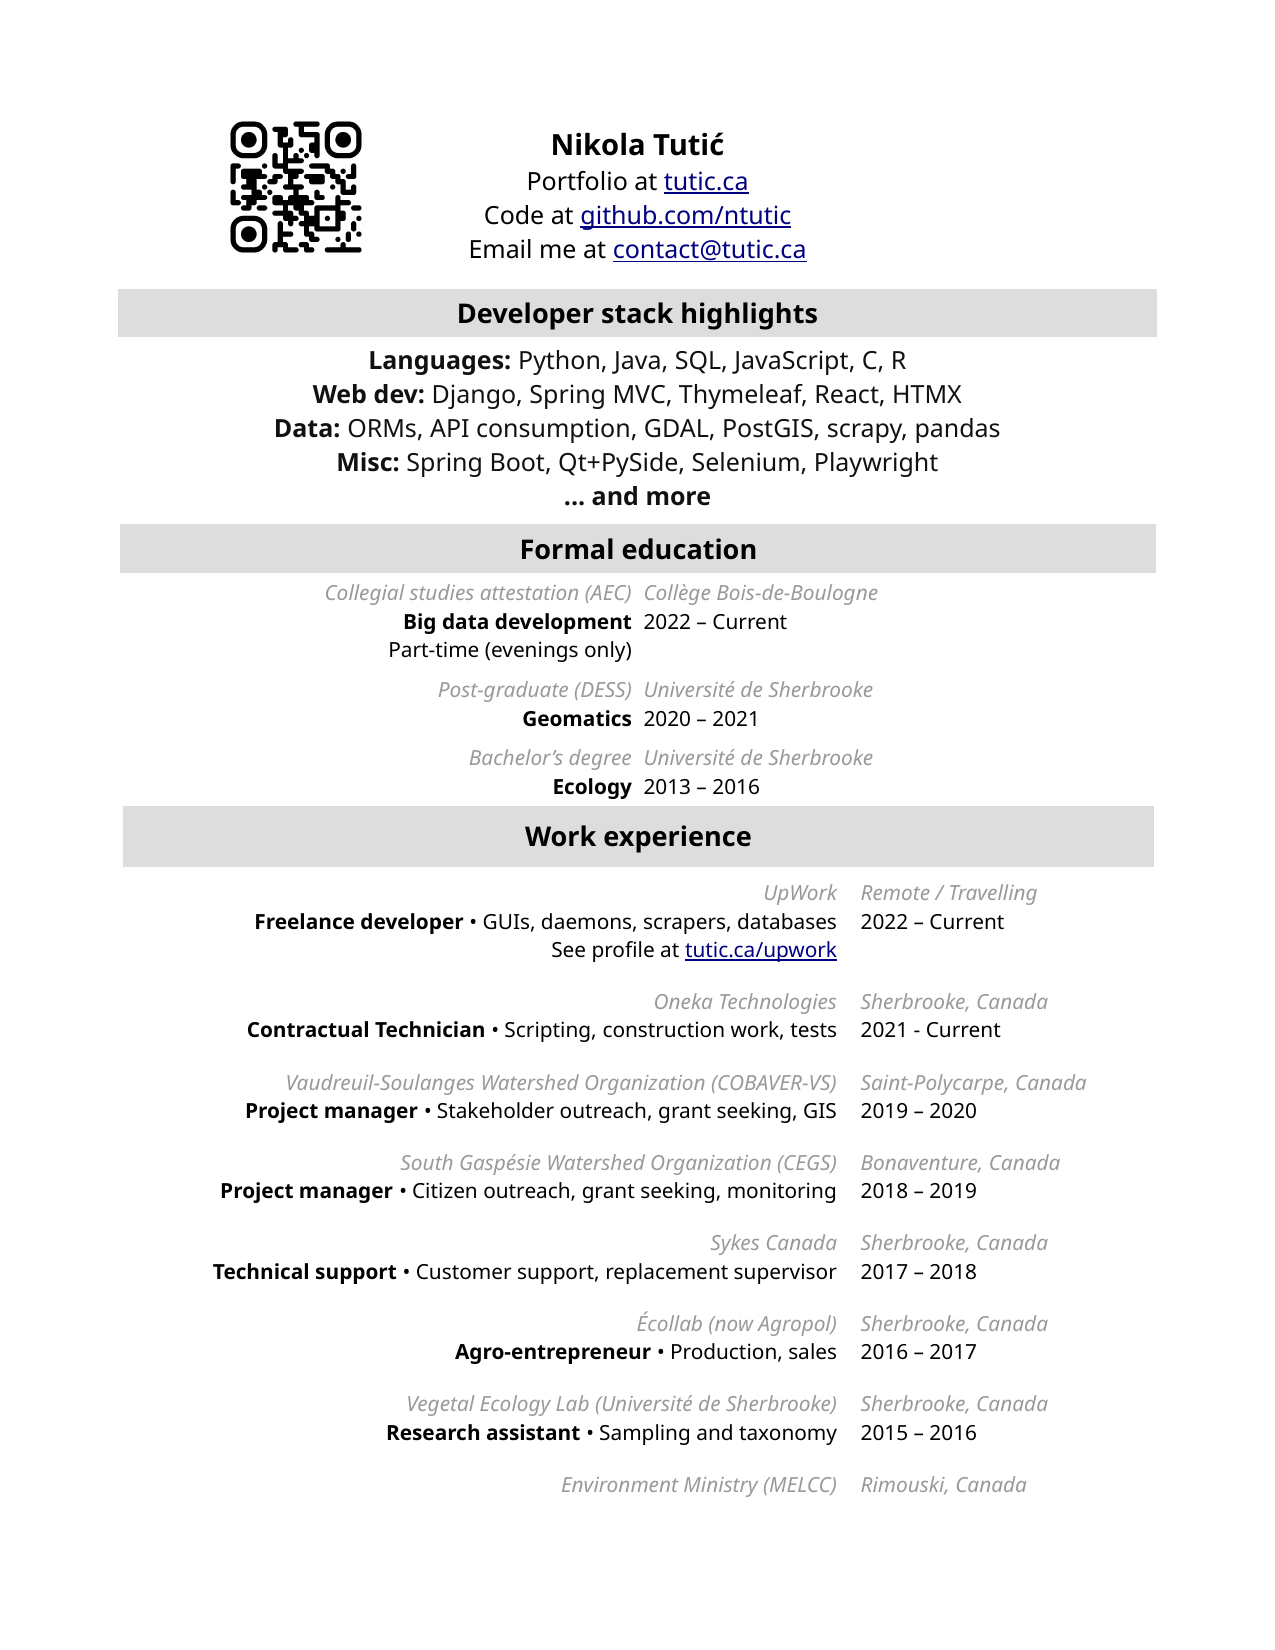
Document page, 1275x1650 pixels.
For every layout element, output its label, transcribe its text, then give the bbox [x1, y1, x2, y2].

table_cell Bonaventure, Canada 2018 – 2019 [849, 1136, 1243, 1217]
table_cell Université de Sherbrooke 2013 – 2016 [638, 738, 1156, 806]
table_cell Post-graduate (DESS) Geomatics [120, 670, 637, 738]
table_cell Sherbrooke, Canada 2017 – 2018 [849, 1217, 1243, 1297]
table_cell UpWork Freelance developer • GUIs, daemons, scrapers, databases See profile at tutic.ca/upwork [51, 867, 849, 975]
table_header Formal education [120, 524, 1156, 573]
table_cell Sherbrooke, Canada 2016 – 2017 [849, 1297, 1243, 1377]
table_cell Sherbrooke, Canada 2021 - Current [849, 975, 1243, 1056]
table_header Nikola Tutić Portfolio at tutic.ca Code at github.com/ntutic Email me at contact@tutic.ca [118, 118, 1157, 271]
table_cell Écollab (now Agropol) Agro-entrepreneur • Production, sales [51, 1297, 849, 1377]
table_header [51, 806, 122, 867]
table_cell Sykes Canada Technical support • Customer support, replacement supervisor [51, 1217, 849, 1297]
table_cell Environment Ministry (MELCC) [51, 1458, 849, 1510]
table_header Work experience [123, 806, 1154, 867]
table_cell Vaudreuil-Soulanges Watershed Organization (COBAVER-VS) Project manager • Stakeholder outreach, grant seeking, GIS [51, 1056, 849, 1136]
table_cell Remote / Travelling 2022 – Current [849, 867, 1243, 975]
table_cell Bachelor’s degree Ecology [120, 738, 637, 806]
table_header Developer stack highlights [118, 289, 1157, 337]
table_cell South Gaspésie Watershed Organization (CEGS) Project manager • Citizen outreach, grant seeking, monitoring [51, 1136, 849, 1217]
table_header [1154, 806, 1243, 867]
table_cell Saint-Polycarpe, Canada 2019 – 2020 [849, 1056, 1243, 1136]
table_cell Languages: Python, Java, SQL, JavaScript, C, R Web dev: Django, Spring MVC, Thymeleaf, React, HTMX Data: ORMs, API consumption, GDAL, PostGIS, scrapy, pandas Misc: Spring Boot, Qt+PySide, Selenium, Playwright ... and more [118, 337, 1157, 519]
table_cell Collège Bois-de-Boulogne 2022 – Current [638, 573, 1156, 669]
table_cell Collegial studies attestation (AEC) Big data development Part-time (evenings only) [120, 573, 637, 669]
table_cell Oneka Technologies Contractual Technician • Scripting, construction work, tests [51, 975, 849, 1056]
table_cell Université de Sherbrooke 2020 – 2021 [638, 670, 1156, 738]
table_cell Rimouski, Canada [849, 1458, 1243, 1510]
table_cell Vegetal Ecology Lab (Université de Sherbrooke) Research assistant • Sampling and taxonomy [51, 1378, 849, 1458]
table_cell Sherbrooke, Canada 2015 – 2016 [849, 1378, 1243, 1458]
picture [227, 118, 365, 256]
